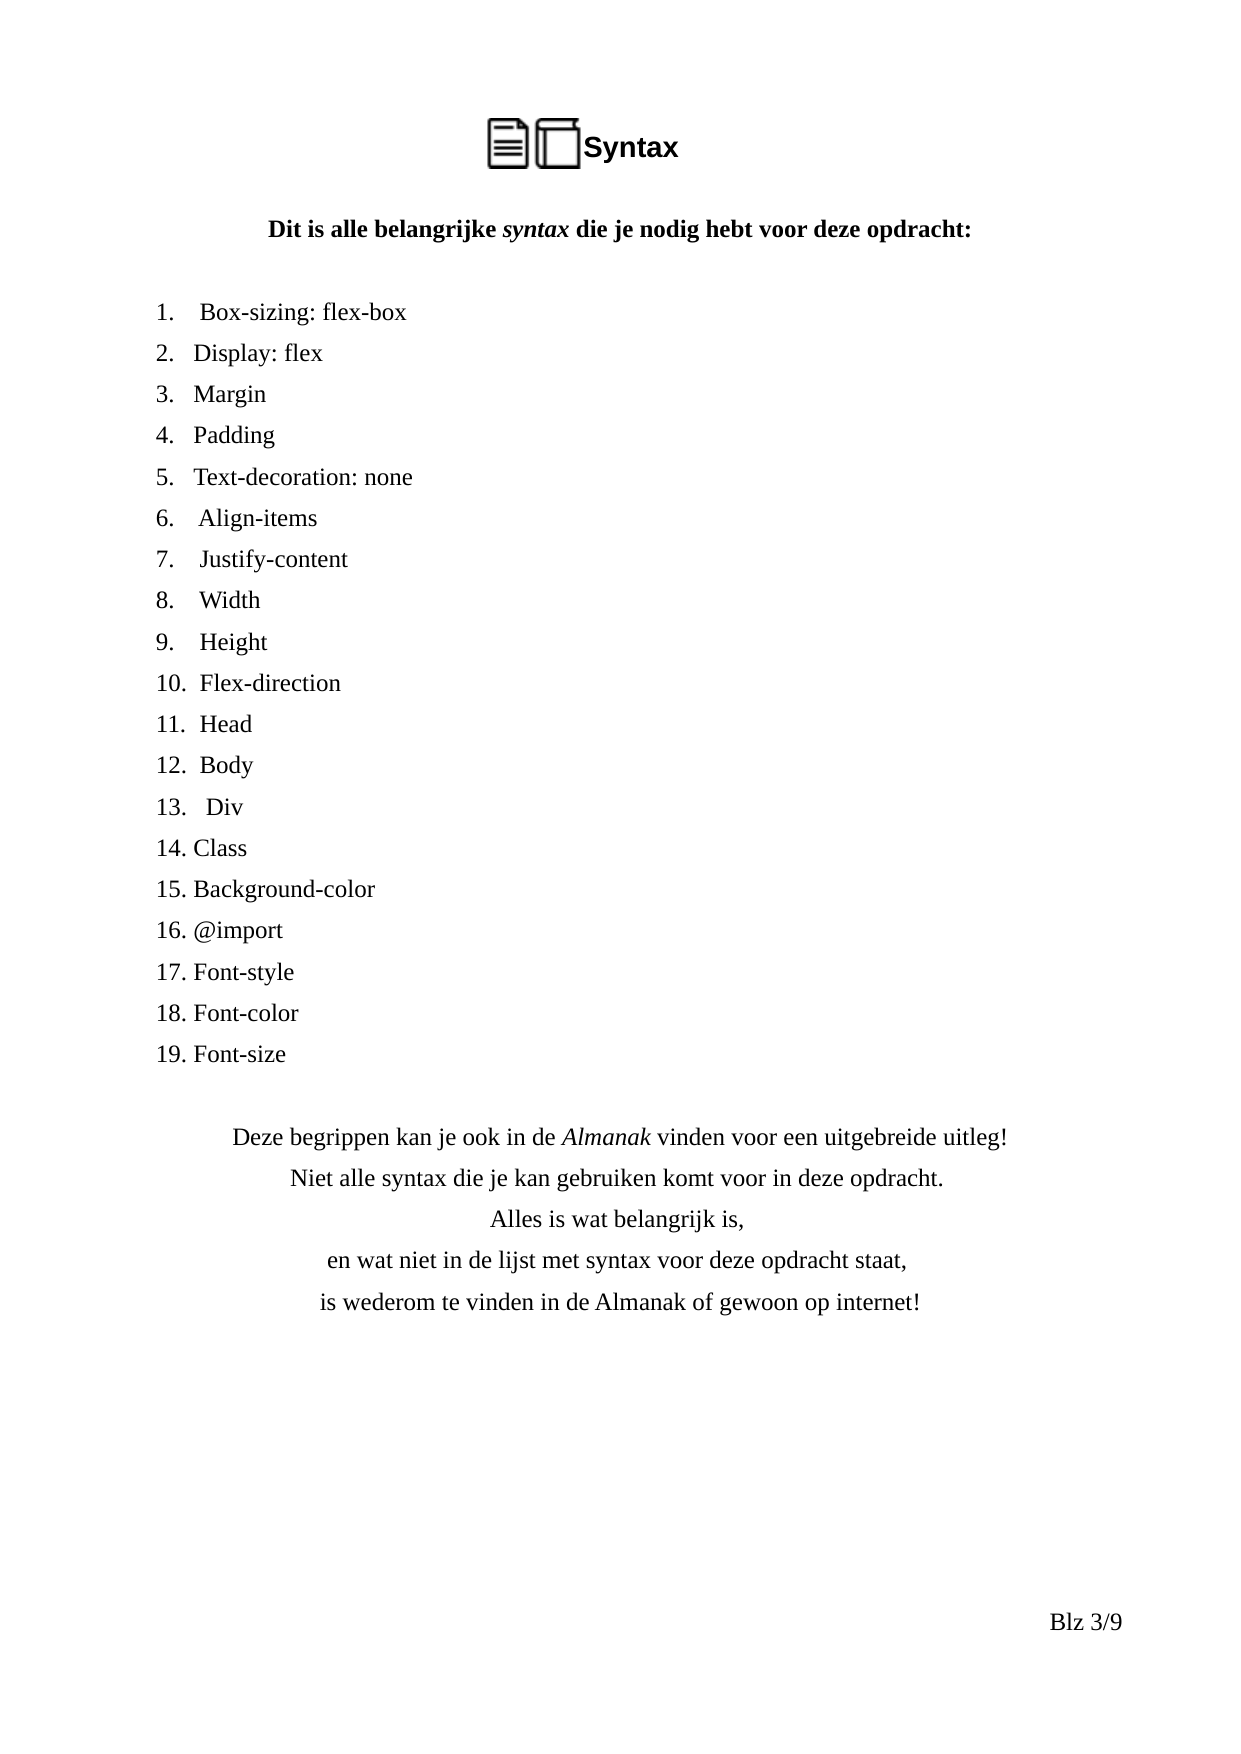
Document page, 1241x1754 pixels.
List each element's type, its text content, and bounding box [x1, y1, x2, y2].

text Alles is wat belangrijk is, [118, 1204, 1122, 1233]
text Deze begrippen kan je ook in de Almanak vinden voor een uitgebreide uitleg! [118, 1122, 1122, 1150]
list Padding [156, 420, 1122, 449]
list Font-color [156, 998, 1122, 1027]
list Head [156, 709, 1122, 738]
list Class [156, 833, 1122, 862]
list Width [156, 585, 1122, 614]
list Box-sizing: flex-box [156, 297, 1122, 325]
list @import [156, 915, 1122, 944]
list Font-size [156, 1039, 1122, 1068]
picture [483, 118, 583, 169]
list Flex-direction [156, 668, 1122, 697]
list Body [156, 750, 1122, 779]
list Margin [156, 379, 1122, 408]
list Justify-content [156, 544, 1122, 573]
text Niet alle syntax die je kan gebruiken komt voor in deze opdracht. [118, 1163, 1122, 1192]
text Dit is alle belangrijke syntax die je nodig hebt voor deze opdracht: [118, 214, 1122, 243]
subtitle Syntax [118, 118, 1122, 202]
list Div [156, 792, 1122, 820]
list Align-items [156, 503, 1122, 532]
list Text-decoration: none [156, 462, 1122, 490]
list Font-style [156, 957, 1122, 985]
text is wederom te vinden in de Almanak of gewoon op internet! [118, 1287, 1122, 1315]
list Height [156, 627, 1122, 655]
list Display: flex [156, 338, 1122, 367]
list Background-color [156, 874, 1122, 903]
text en wat niet in de lijst met syntax voor deze opdracht staat, [118, 1245, 1122, 1274]
